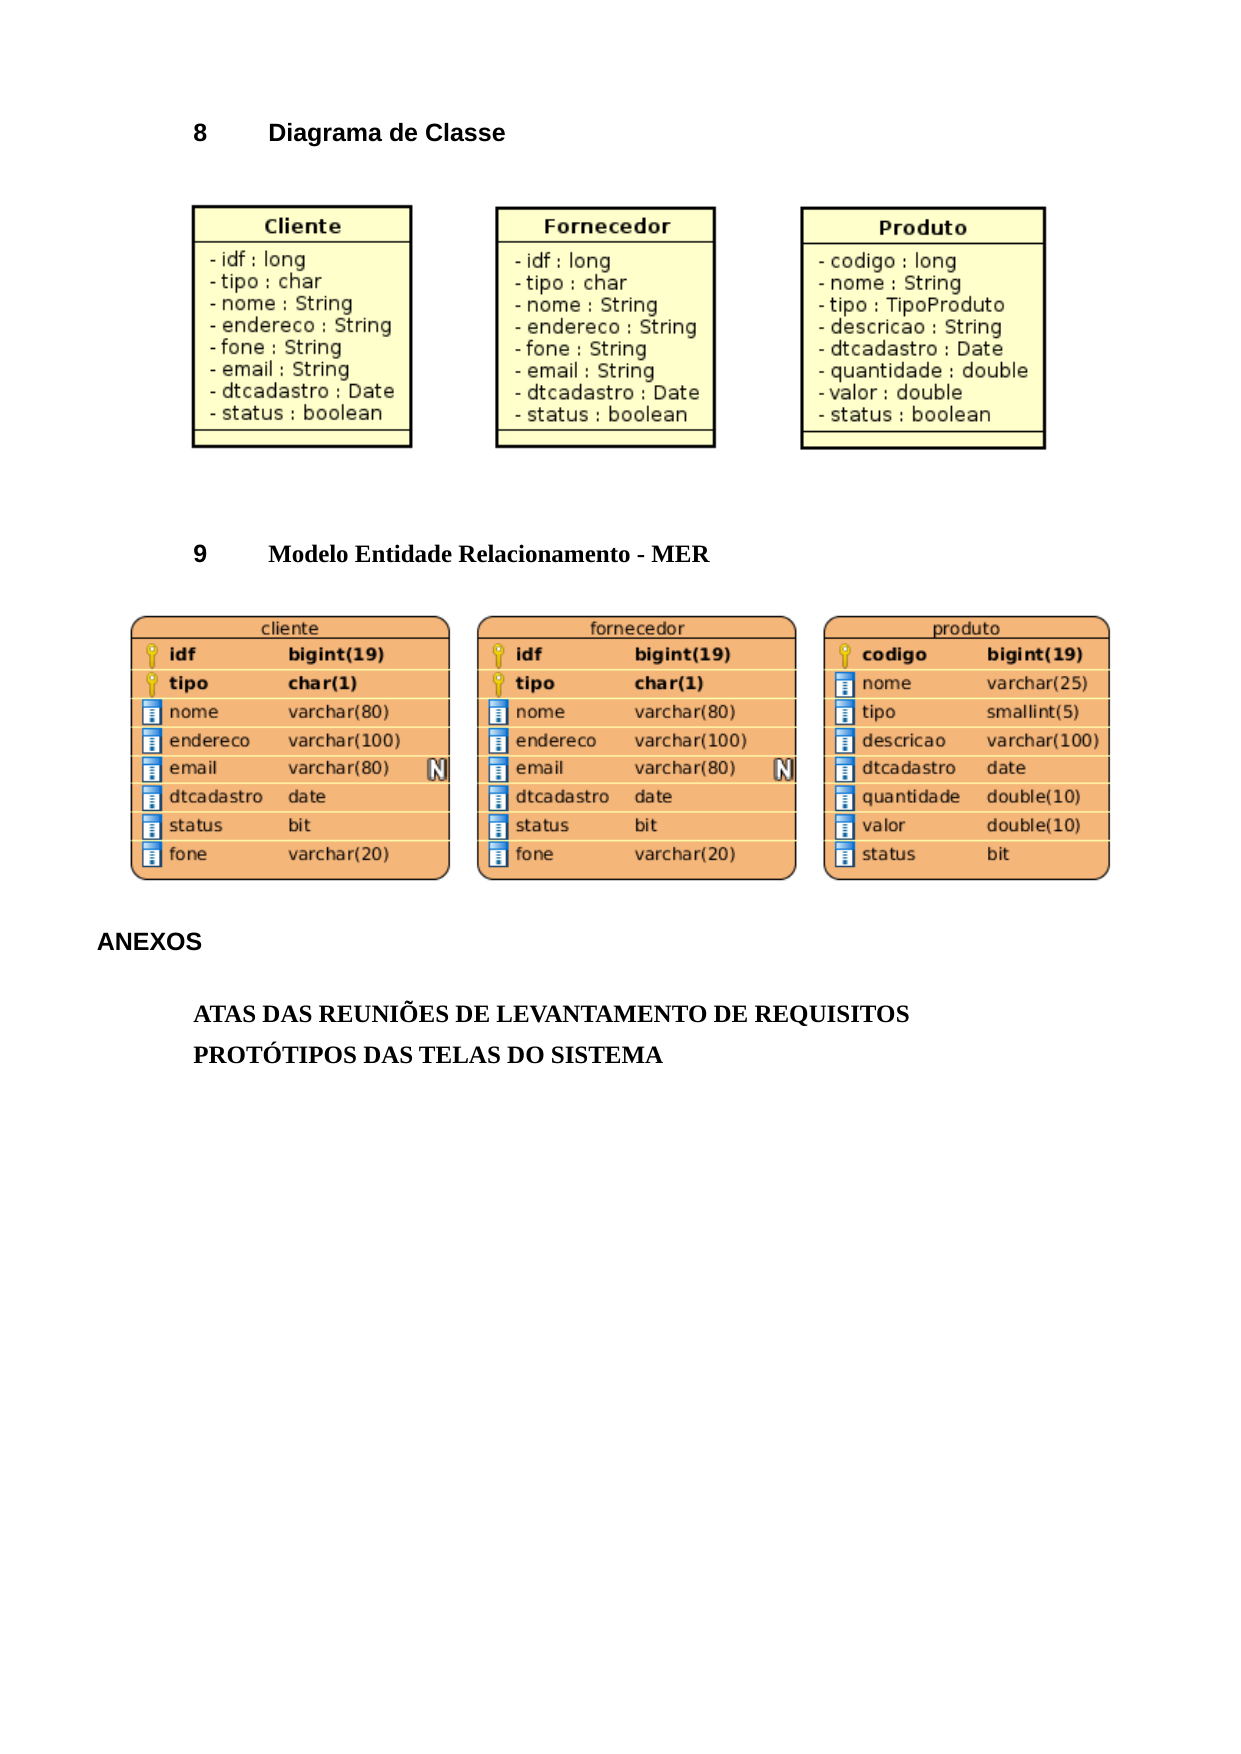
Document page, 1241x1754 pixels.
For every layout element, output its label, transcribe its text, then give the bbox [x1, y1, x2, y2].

text ATAS DAS REUNIÕES DE LEVANTAMENTO DE REQUISITOS [118, 999, 1122, 1027]
subtitle 8 Diagrama de Classe [118, 118, 1122, 147]
picture [178, 174, 1062, 511]
text PROTÓTIPOS DAS TELAS DO SISTEMA [118, 1040, 1122, 1069]
subtitle 9 Modelo Entidade Relacionamento - MER [118, 539, 1122, 568]
subtitle ANEXOS [97, 927, 1122, 956]
picture [118, 596, 1123, 899]
